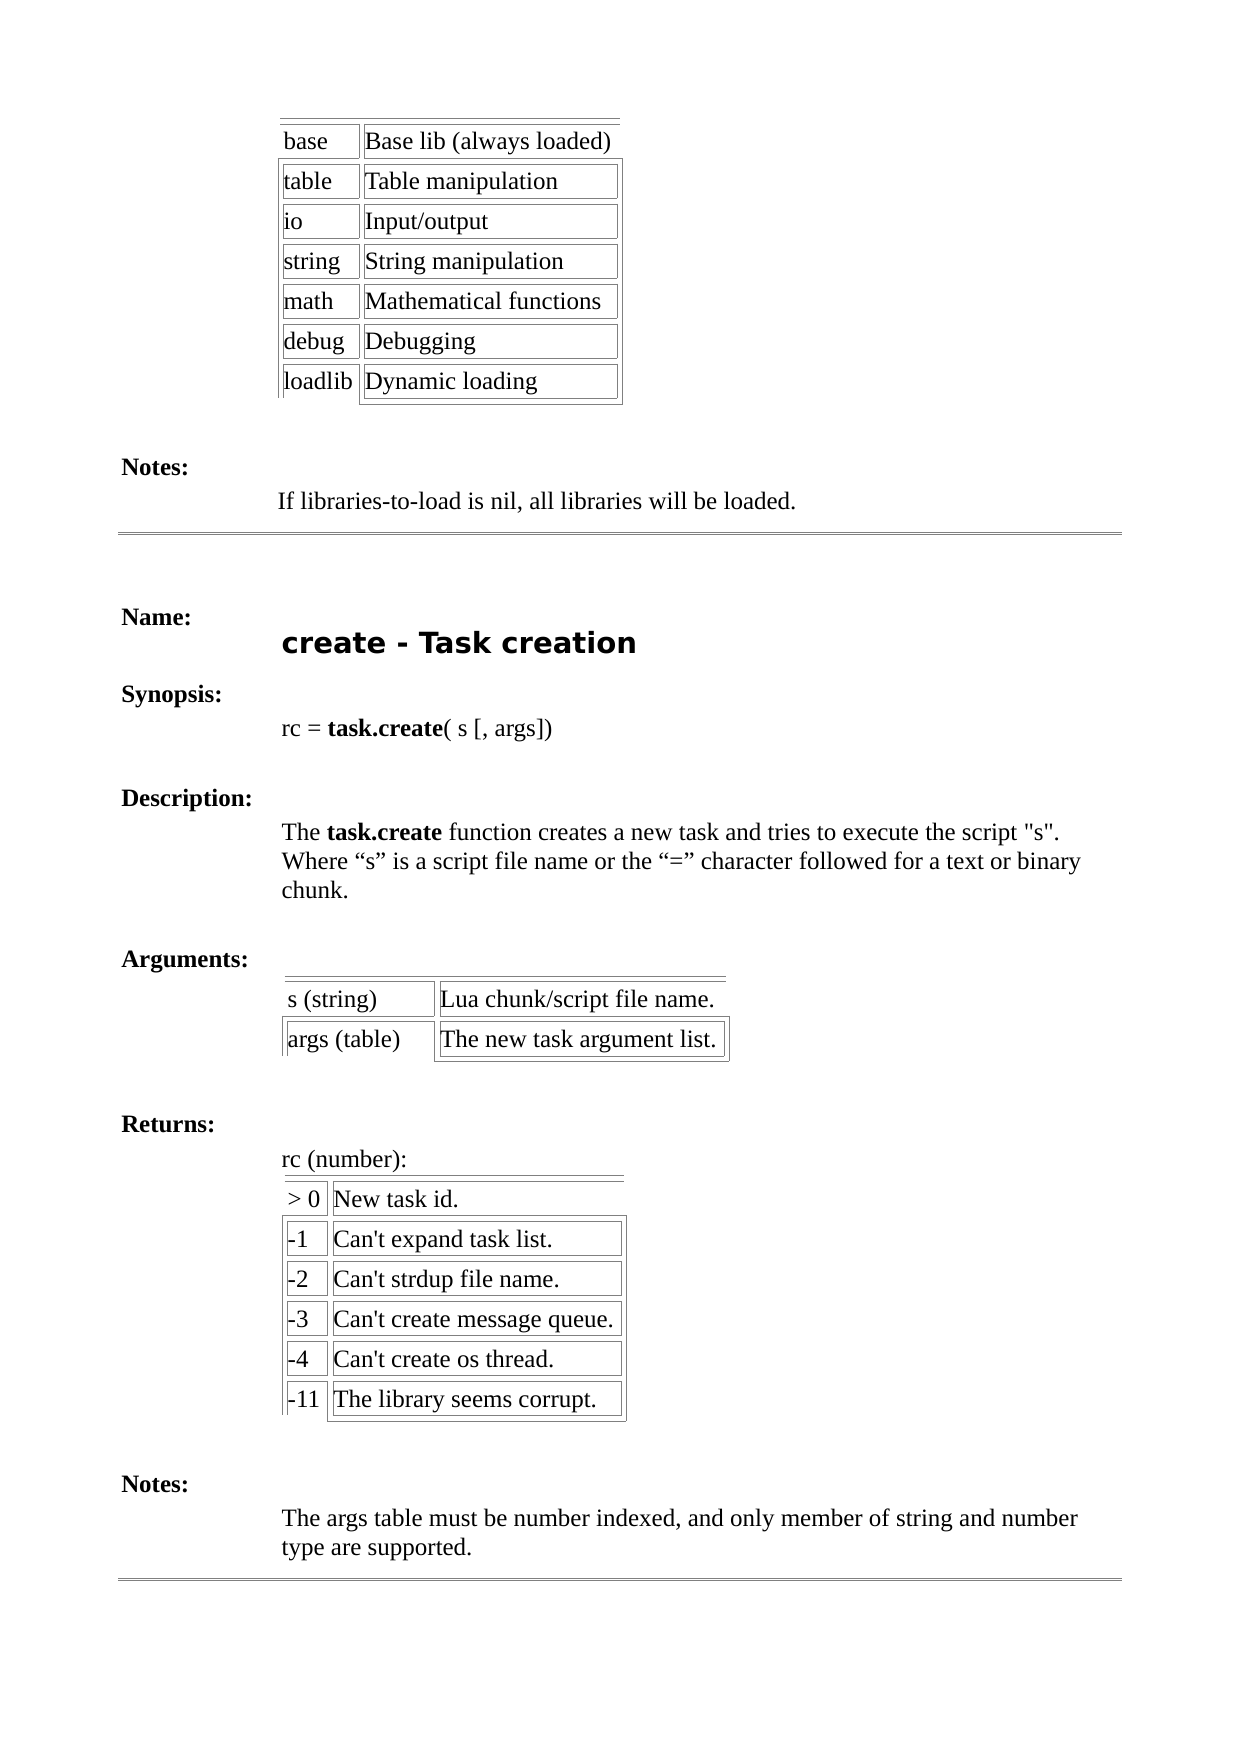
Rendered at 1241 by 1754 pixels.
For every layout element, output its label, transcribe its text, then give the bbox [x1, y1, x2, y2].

table_cell io [280, 198, 362, 238]
table_cell [118, 118, 274, 414]
table_cell [279, 745, 1122, 780]
table_cell Notes: [118, 1466, 278, 1501]
table_cell create - Task creation [279, 599, 1122, 676]
table_cell [279, 1415, 1122, 1431]
table_cell Can't create os thread. [330, 1335, 623, 1375]
table_cell Synopsis: [118, 676, 278, 711]
table_cell [118, 483, 274, 518]
table_header > 0 [285, 1176, 330, 1215]
table_cell [279, 906, 1122, 941]
table_cell Debugging [362, 318, 620, 358]
table_cell rc (number): [279, 1141, 1122, 1175]
table_cell [118, 1431, 278, 1466]
table_header [118, 564, 278, 599]
table_cell [118, 976, 278, 1072]
table_cell Can't create message queue. [330, 1295, 623, 1335]
table_cell Notes: [118, 449, 274, 483]
table_cell Description: [118, 780, 278, 814]
table_cell If libraries-to-load is nil, all libraries will be loaded. [274, 483, 1122, 518]
table_cell [279, 1106, 1122, 1141]
table_cell Mathematical functions [362, 278, 620, 318]
table_header New task id. [330, 1176, 623, 1215]
table_cell [274, 449, 1122, 483]
table_cell args (table) [285, 1016, 437, 1056]
table_cell -4 [285, 1335, 330, 1375]
table_cell [274, 398, 1122, 414]
table_cell Table manipulation [362, 158, 620, 198]
table_cell -2 [285, 1255, 330, 1295]
table_cell [279, 1056, 1122, 1072]
table_cell Can't strdup file name. [330, 1255, 623, 1295]
table_cell loadlib [280, 358, 362, 398]
table_cell [279, 1466, 1122, 1501]
table_cell table [280, 158, 362, 198]
table_header [279, 976, 284, 1056]
table_header Lua chunk/script file name. [437, 977, 726, 1016]
table_header [620, 118, 1122, 398]
table_cell [274, 414, 1122, 449]
table_header base [280, 119, 362, 158]
table_cell [118, 1141, 278, 1175]
table_header [279, 564, 1122, 599]
table_cell [118, 1175, 278, 1431]
table_cell -11 [285, 1375, 330, 1415]
table_cell math [280, 278, 362, 318]
table_cell -1 [285, 1215, 330, 1255]
table_cell Dynamic loading [362, 358, 620, 398]
table_cell string [280, 238, 362, 278]
table_cell Returns: [118, 1106, 278, 1141]
table_cell rc = task.create( s [, args]) [279, 711, 1122, 745]
table_cell [360, 398, 622, 404]
table_header [624, 1175, 1122, 1415]
table_cell [118, 906, 278, 941]
table_cell [118, 414, 274, 449]
table_header s (string) [285, 977, 437, 1016]
table_cell [279, 941, 1122, 976]
table_cell [118, 1501, 278, 1564]
table_cell [279, 1431, 1122, 1466]
table_cell The new task argument list. [437, 1016, 726, 1056]
table_cell [118, 814, 278, 906]
table_header [279, 1175, 284, 1415]
table_cell Arguments: [118, 941, 278, 976]
table_header [726, 976, 1122, 1056]
table_cell Name: [118, 599, 278, 676]
table_cell The library seems corrupt. [330, 1375, 623, 1415]
table_cell String manipulation [362, 238, 620, 278]
table_header Base lib (always loaded) [362, 119, 620, 158]
table_cell [118, 711, 278, 745]
table_cell [279, 780, 1122, 814]
table_cell [118, 745, 278, 780]
table_cell The task.create function creates a new task and tries to execute the script "s". Where “s” is a script file name or the “=” character followed for a text or binary chunk. [279, 814, 1122, 906]
table_cell Input/output [362, 198, 620, 238]
table_header [274, 118, 280, 398]
table_cell Can't expand task list. [330, 1215, 623, 1255]
table_cell [279, 676, 1122, 711]
table_cell [279, 1072, 1122, 1106]
table_cell [118, 1072, 278, 1106]
table_cell -3 [285, 1295, 330, 1335]
table_cell debug [280, 318, 362, 358]
table_cell The args table must be number indexed, and only member of string and number type are supported. [279, 1501, 1122, 1564]
